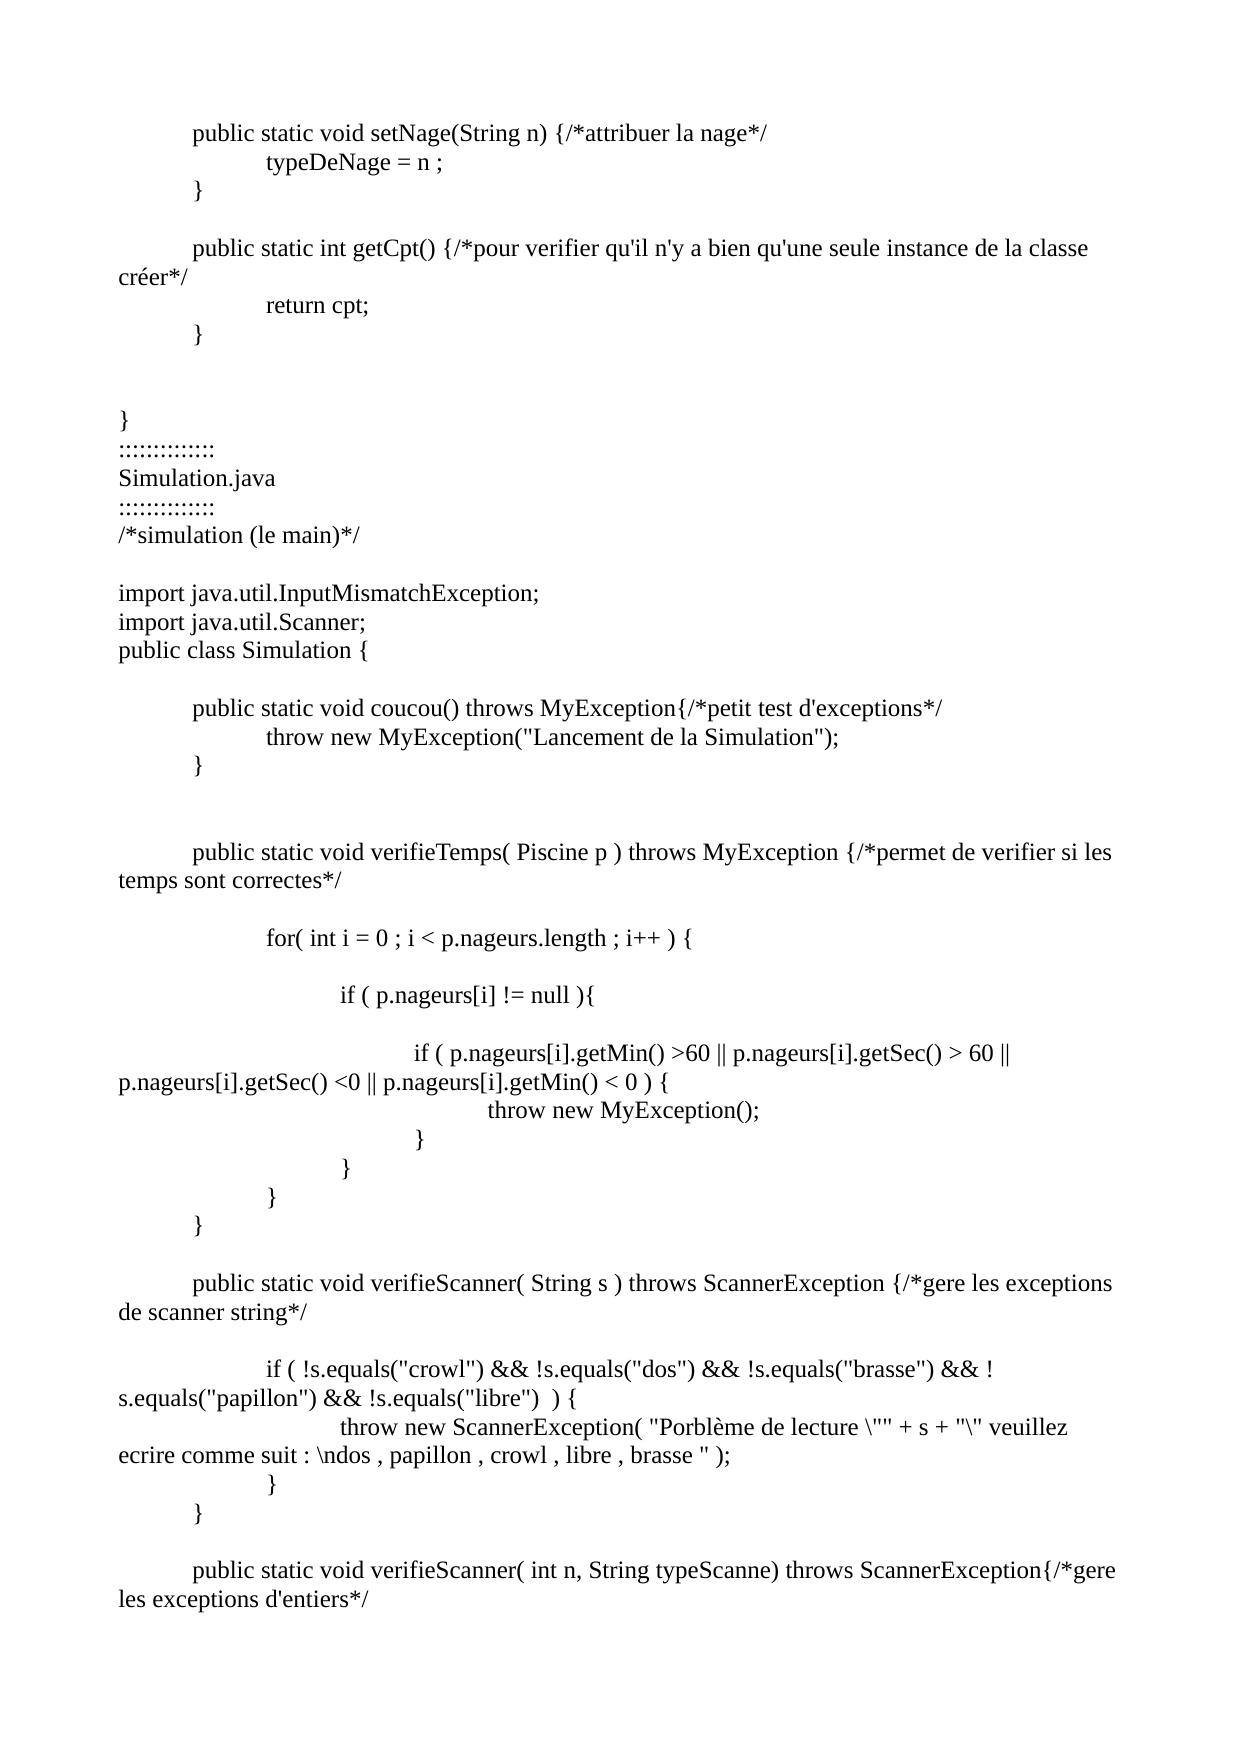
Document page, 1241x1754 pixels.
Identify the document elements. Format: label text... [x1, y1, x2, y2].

text } [118, 1469, 1122, 1498]
text } [118, 1182, 1122, 1211]
text public static void setNage(String n) {/*attribuer la nage*/ [118, 118, 1122, 147]
text throw new MyException(); [118, 1096, 1122, 1124]
text } [118, 319, 1122, 348]
text :::::::::::::: [118, 434, 1122, 463]
text } [118, 1124, 1122, 1153]
text return cpt; [118, 291, 1122, 319]
text public static void verifieTemps( Piscine p ) throws MyException {/*permet de verifier si les temps sont correctes*/ [118, 837, 1122, 894]
text /*simulation (le main)*/ [118, 521, 1122, 549]
text typeDeNage = n ; [118, 147, 1122, 176]
text } [118, 1211, 1122, 1239]
text for( int i = 0 ; i < p.nageurs.length ; i++ ) { [118, 923, 1122, 952]
text Simulation.java [118, 463, 1122, 492]
text if ( !s.equals("crowl") && !s.equals("dos") && !s.equals("brasse") && !s.equals("papillon") && !s.equals("libre") ) { [118, 1354, 1122, 1412]
text import java.util.InputMismatchException; [118, 578, 1122, 607]
text if ( p.nageurs[i] != null ){ [118, 981, 1122, 1009]
text public static int getCpt() {/*pour verifier qu'il n'y a bien qu'une seule instance de la classe créer*/ [118, 233, 1122, 291]
text public class Simulation { [118, 636, 1122, 664]
text } [118, 751, 1122, 779]
text public static void verifieScanner( String s ) throws ScannerException {/*gere les exceptions de scanner string*/ [118, 1268, 1122, 1326]
text :::::::::::::: [118, 492, 1122, 521]
text import java.util.Scanner; [118, 607, 1122, 636]
text } [118, 1153, 1122, 1182]
text } [118, 176, 1122, 204]
text throw new ScannerException( "Porblème de lecture \"" + s + "\" veuillez ecrire comme suit : \ndos , papillon , crowl , libre , brasse " ); [118, 1412, 1122, 1469]
text public static void verifieScanner( int n, String typeScanne) throws ScannerException{/*gere les exceptions d'entiers*/ [118, 1556, 1122, 1613]
text public static void coucou() throws MyException{/*petit test d'exceptions*/ [118, 693, 1122, 722]
text if ( p.nageurs[i].getMin() >60 || p.nageurs[i].getSec() > 60 || p.nageurs[i].getSec() <0 || p.nageurs[i].getMin() < 0 ) { [118, 1038, 1122, 1096]
text } [118, 1498, 1122, 1527]
text } [118, 406, 1122, 434]
text throw new MyException("Lancement de la Simulation"); [118, 722, 1122, 751]
